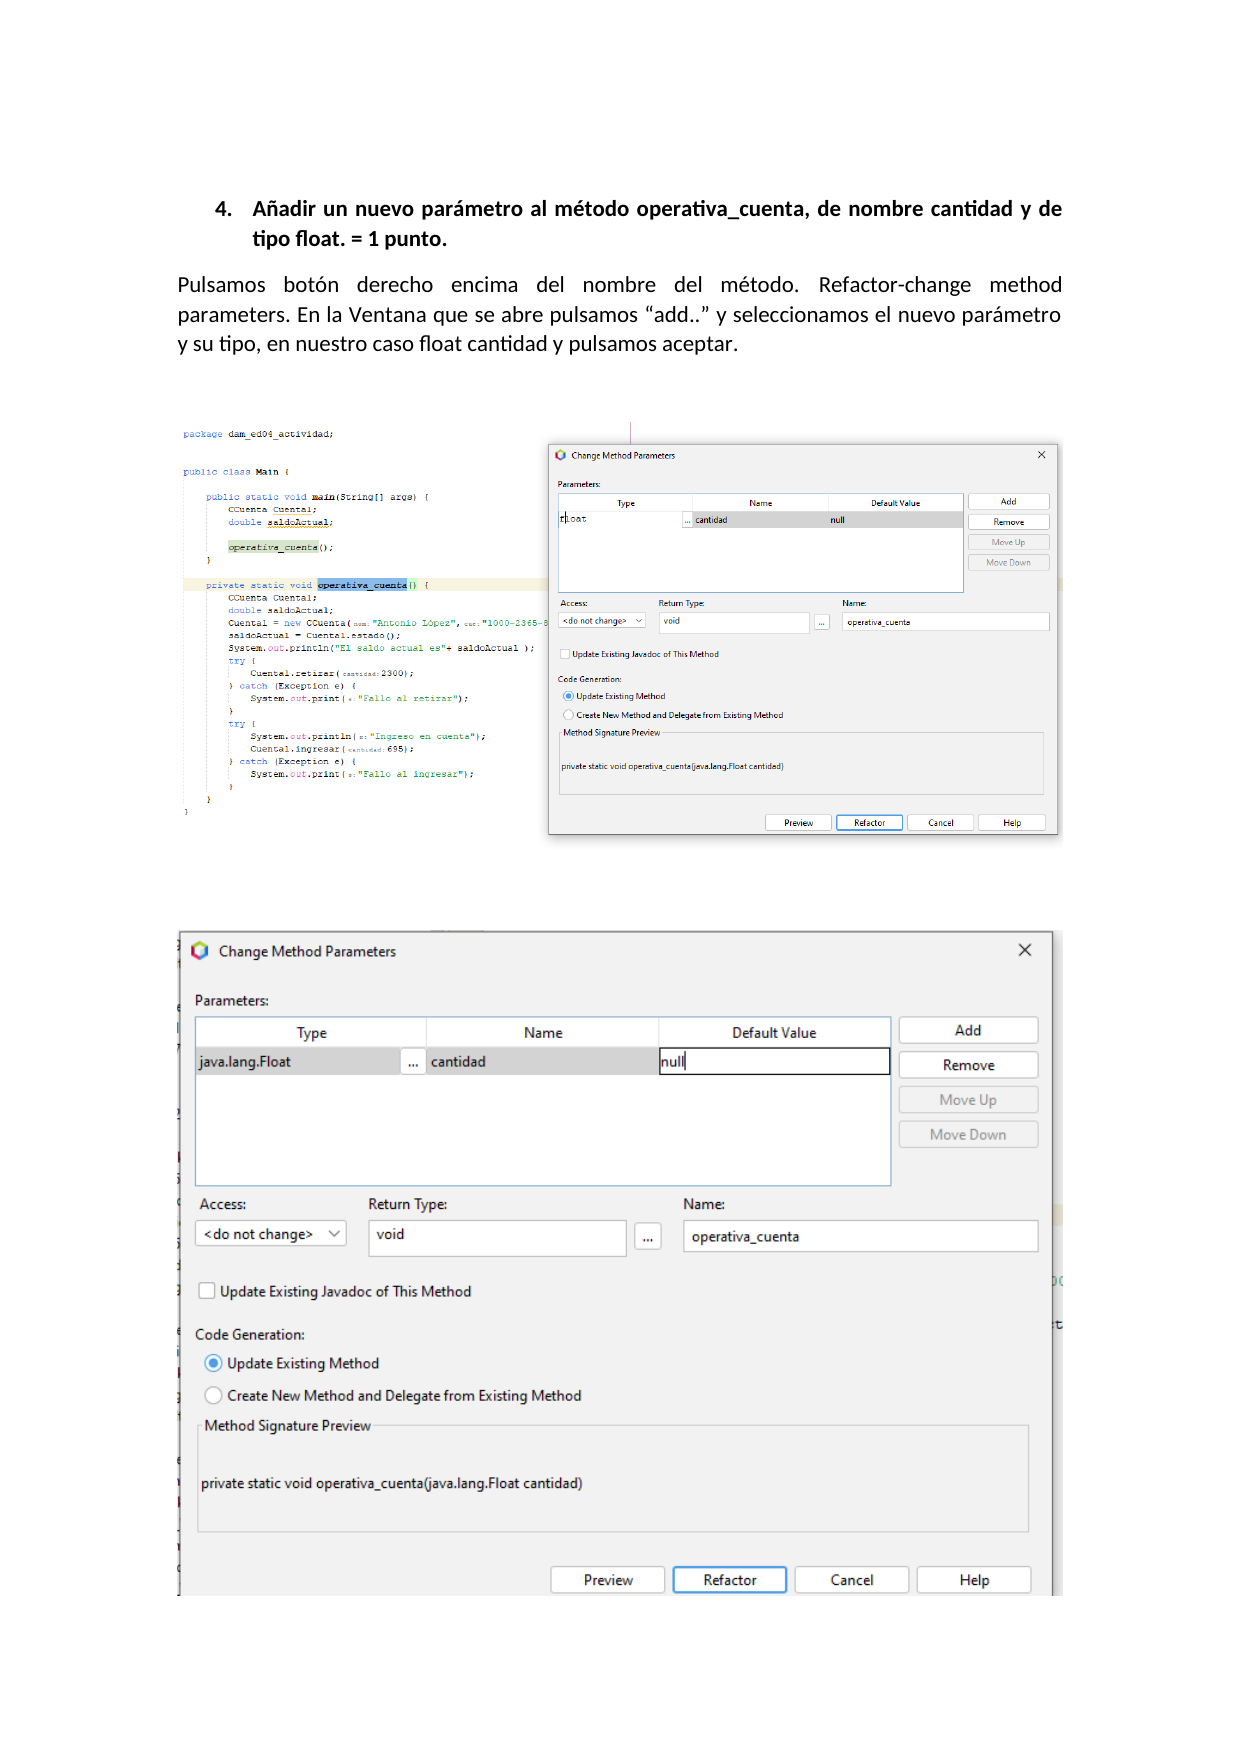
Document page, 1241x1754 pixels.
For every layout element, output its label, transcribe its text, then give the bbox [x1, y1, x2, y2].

list Añadir un nuevo parámetro al método operativa_cuenta, de nombre cantidad y de tipo float. = 1 punto. [215, 194, 1063, 252]
text Pulsamos botón derecho encima del nombre del método. Refactor-change method parameters. En la Ventana que se abre pulsamos “add..” y seleccionamos el nuevo parámetro y su tipo, en nuestro caso float cantidad y pulsamos aceptar. [177, 270, 1063, 357]
